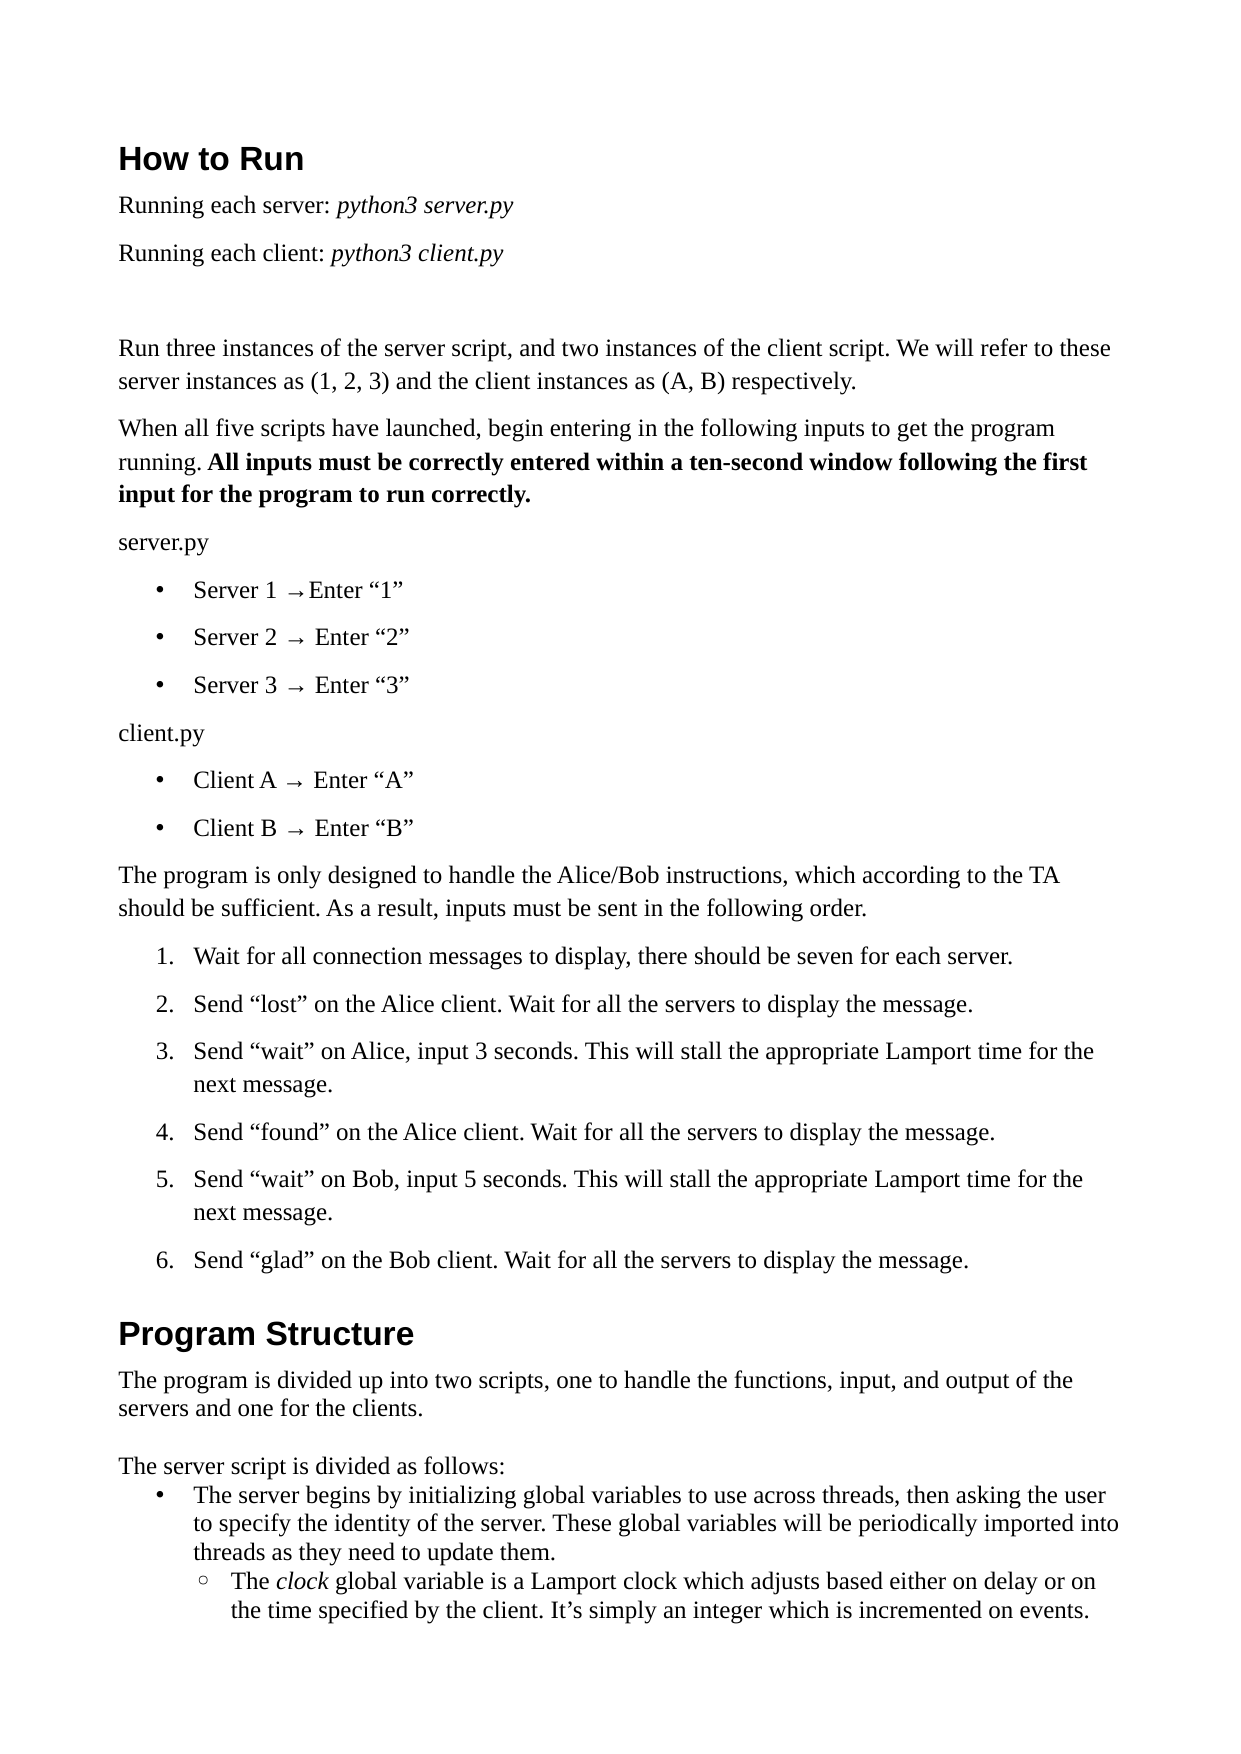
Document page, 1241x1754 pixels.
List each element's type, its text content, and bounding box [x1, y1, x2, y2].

text client.py [118, 718, 1122, 746]
text Run three instances of the server script, and two instances of the client script. We will refer to these server instances as (1, 2, 3) and the client instances as (A, B) respectively. [118, 333, 1122, 395]
list Send “glad” on the Bob client. Wait for all the servers to display the message. [156, 1245, 1122, 1274]
list Send “wait” on Alice, input 3 seconds. This will stall the appropriate Lamport time for the next message. [156, 1036, 1122, 1098]
text The program is only designed to handle the Alice/Bob instructions, which according to the TA should be sufficient. As a result, inputs must be sent in the following order. [118, 860, 1122, 922]
subtitle How to Run [118, 139, 1122, 178]
text Running each client: python3 client.py [118, 238, 1122, 266]
text When all five scripts have launched, begin entering in the following inputs to get the program running. All inputs must be correctly entered within a ten-second window following the first input for the program to run correctly. [118, 413, 1122, 508]
subtitle Program Structure [118, 1313, 1122, 1352]
list Wait for all connection messages to display, there should be seven for each server. [156, 941, 1122, 970]
list Server 2 → Enter “2” [156, 622, 1122, 651]
list Client B → Enter “B” [156, 813, 1122, 842]
list The server begins by initializing global variables to use across threads, then asking the user to specify the identity of the server. These global variables will be periodically imported into threads as they need to update them. [156, 1480, 1122, 1566]
text The server script is divided as follows: [118, 1451, 1122, 1480]
text server.py [118, 527, 1122, 556]
text Running each server: python3 server.py [118, 190, 1122, 219]
list Send “found” on the Alice client. Wait for all the servers to display the message. [156, 1117, 1122, 1146]
list Send “lost” on the Alice client. Wait for all the servers to display the message. [156, 989, 1122, 1017]
list Client A → Enter “A” [156, 765, 1122, 794]
list Server 3 → Enter “3” [156, 670, 1122, 699]
list Send “wait” on Bob, input 5 seconds. This will stall the appropriate Lamport time for the next message. [156, 1164, 1122, 1226]
list The clock global variable is a Lamport clock which adjusts based either on delay or on the time specified by the client. It’s simply an integer which is incremented on events. [193, 1566, 1122, 1623]
list Server 1 →Enter “1” [156, 575, 1122, 603]
text The program is divided up into two scripts, one to handle the functions, input, and output of the servers and one for the clients. [118, 1365, 1122, 1422]
